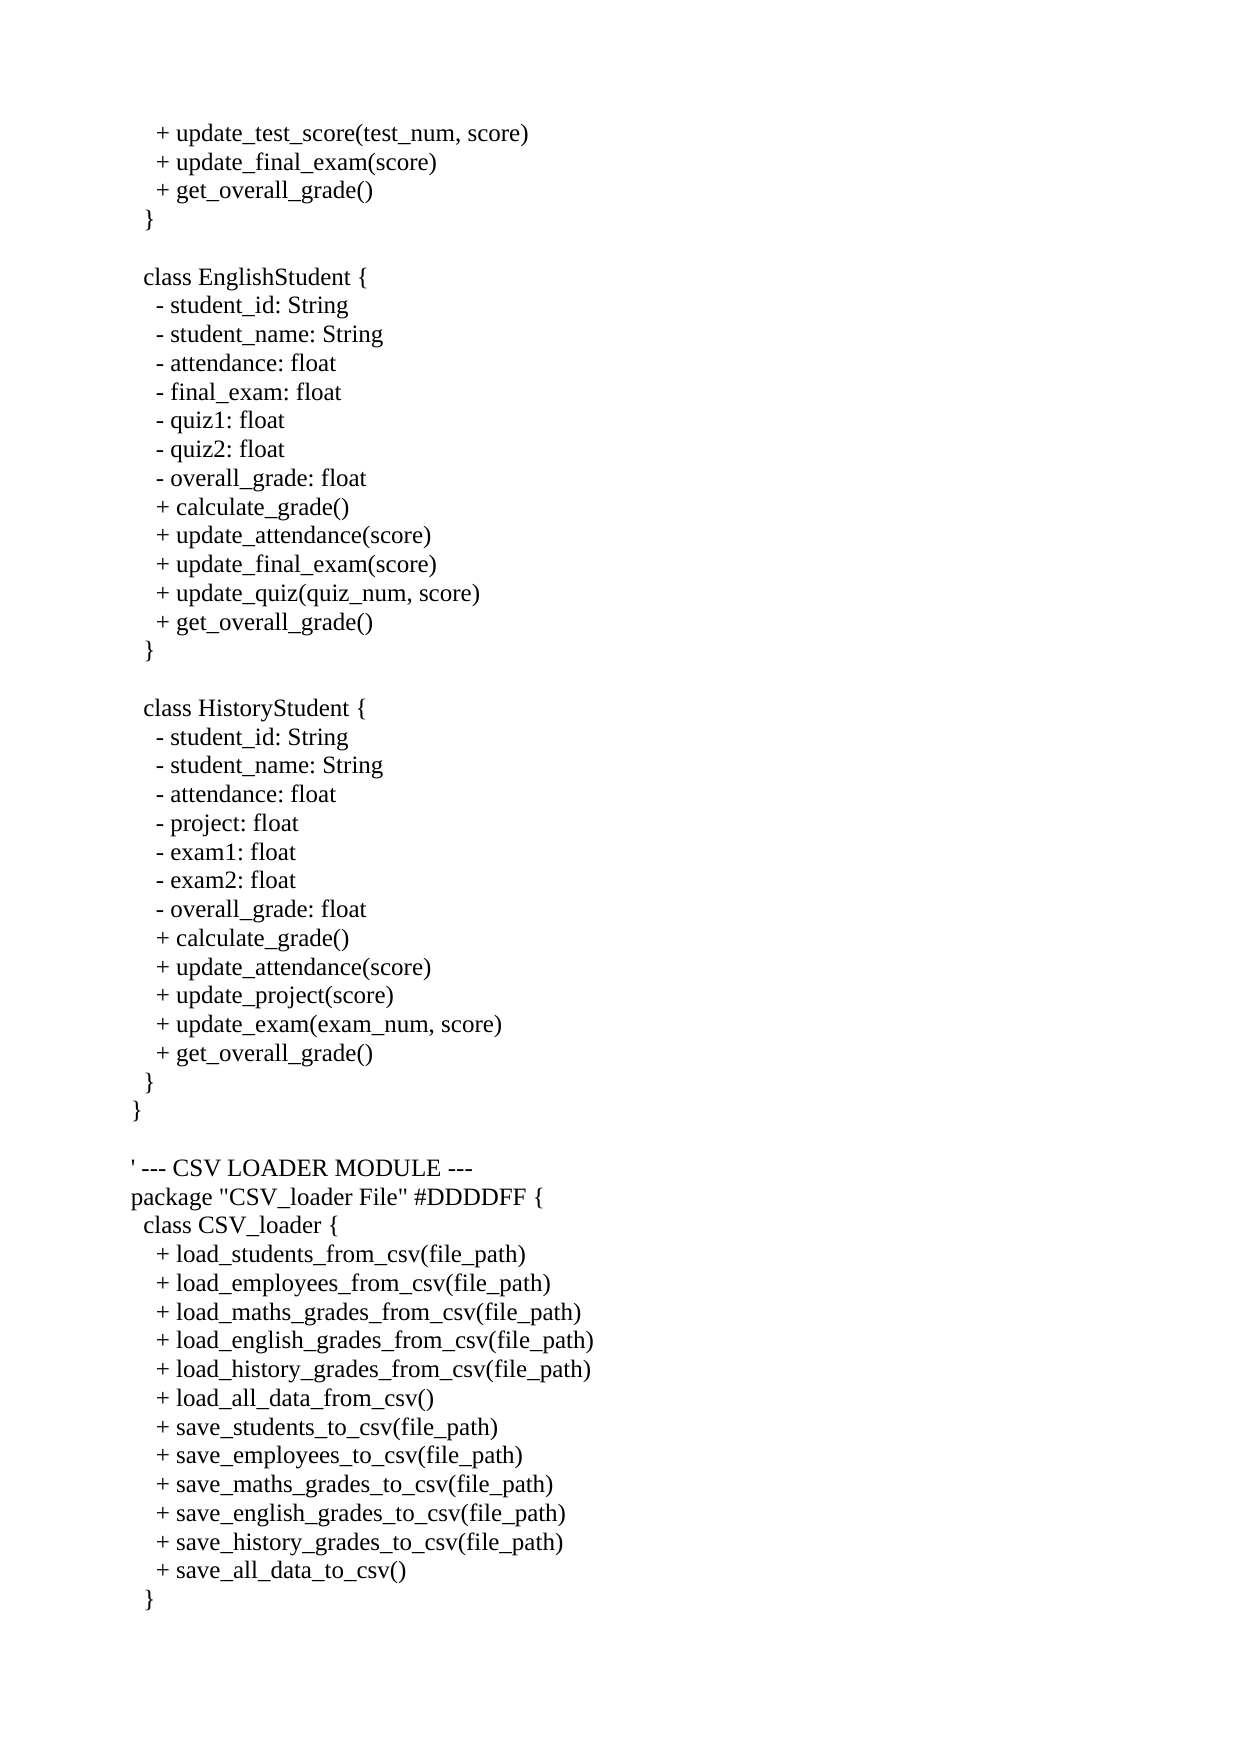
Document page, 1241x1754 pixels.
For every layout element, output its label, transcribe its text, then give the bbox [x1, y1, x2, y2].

text } [118, 1584, 1122, 1613]
text + update_attendance(score) [118, 952, 1122, 981]
text + save_english_grades_to_csv(file_path) [118, 1498, 1122, 1527]
text - quiz1: float [118, 406, 1122, 434]
text class EnglishStudent { [118, 262, 1122, 291]
text + load_students_from_csv(file_path) [118, 1239, 1122, 1268]
text - overall_grade: float [118, 894, 1122, 923]
text class CSV_loader { [118, 1211, 1122, 1239]
text + calculate_grade() [118, 923, 1122, 952]
text + update_test_score(test_num, score) [118, 118, 1122, 147]
text + save_employees_to_csv(file_path) [118, 1441, 1122, 1469]
text - student_id: String [118, 291, 1122, 319]
text + load_all_data_from_csv() [118, 1383, 1122, 1412]
text + update_final_exam(score) [118, 549, 1122, 578]
text class HistoryStudent { [118, 693, 1122, 722]
text - exam1: float [118, 837, 1122, 866]
text - student_name: String [118, 751, 1122, 779]
text + get_overall_grade() [118, 607, 1122, 636]
text + get_overall_grade() [118, 176, 1122, 204]
text + update_project(score) [118, 981, 1122, 1009]
text - student_id: String [118, 722, 1122, 751]
text + save_students_to_csv(file_path) [118, 1412, 1122, 1441]
text + update_exam(exam_num, score) [118, 1009, 1122, 1038]
text - exam2: float [118, 866, 1122, 894]
text + load_english_grades_from_csv(file_path) [118, 1326, 1122, 1354]
text - quiz2: float [118, 434, 1122, 463]
text - overall_grade: float [118, 463, 1122, 492]
text + save_history_grades_to_csv(file_path) [118, 1527, 1122, 1556]
text ' --- CSV LOADER MODULE --- [118, 1153, 1122, 1182]
text - final_exam: float [118, 377, 1122, 406]
text + load_employees_from_csv(file_path) [118, 1268, 1122, 1297]
text package "CSV_loader File" #DDDDFF { [118, 1182, 1122, 1211]
text + save_maths_grades_to_csv(file_path) [118, 1469, 1122, 1498]
text + get_overall_grade() [118, 1038, 1122, 1067]
text + load_history_grades_from_csv(file_path) [118, 1354, 1122, 1383]
text - attendance: float [118, 779, 1122, 808]
text } [118, 1096, 1122, 1124]
text - student_name: String [118, 319, 1122, 348]
text } [118, 204, 1122, 233]
text + update_quiz(quiz_num, score) [118, 578, 1122, 607]
text + update_final_exam(score) [118, 147, 1122, 176]
text } [118, 636, 1122, 664]
text + calculate_grade() [118, 492, 1122, 521]
text + save_all_data_to_csv() [118, 1556, 1122, 1584]
text + load_maths_grades_from_csv(file_path) [118, 1297, 1122, 1326]
text } [118, 1067, 1122, 1096]
text - attendance: float [118, 348, 1122, 377]
text + update_attendance(score) [118, 521, 1122, 549]
text - project: float [118, 808, 1122, 837]
